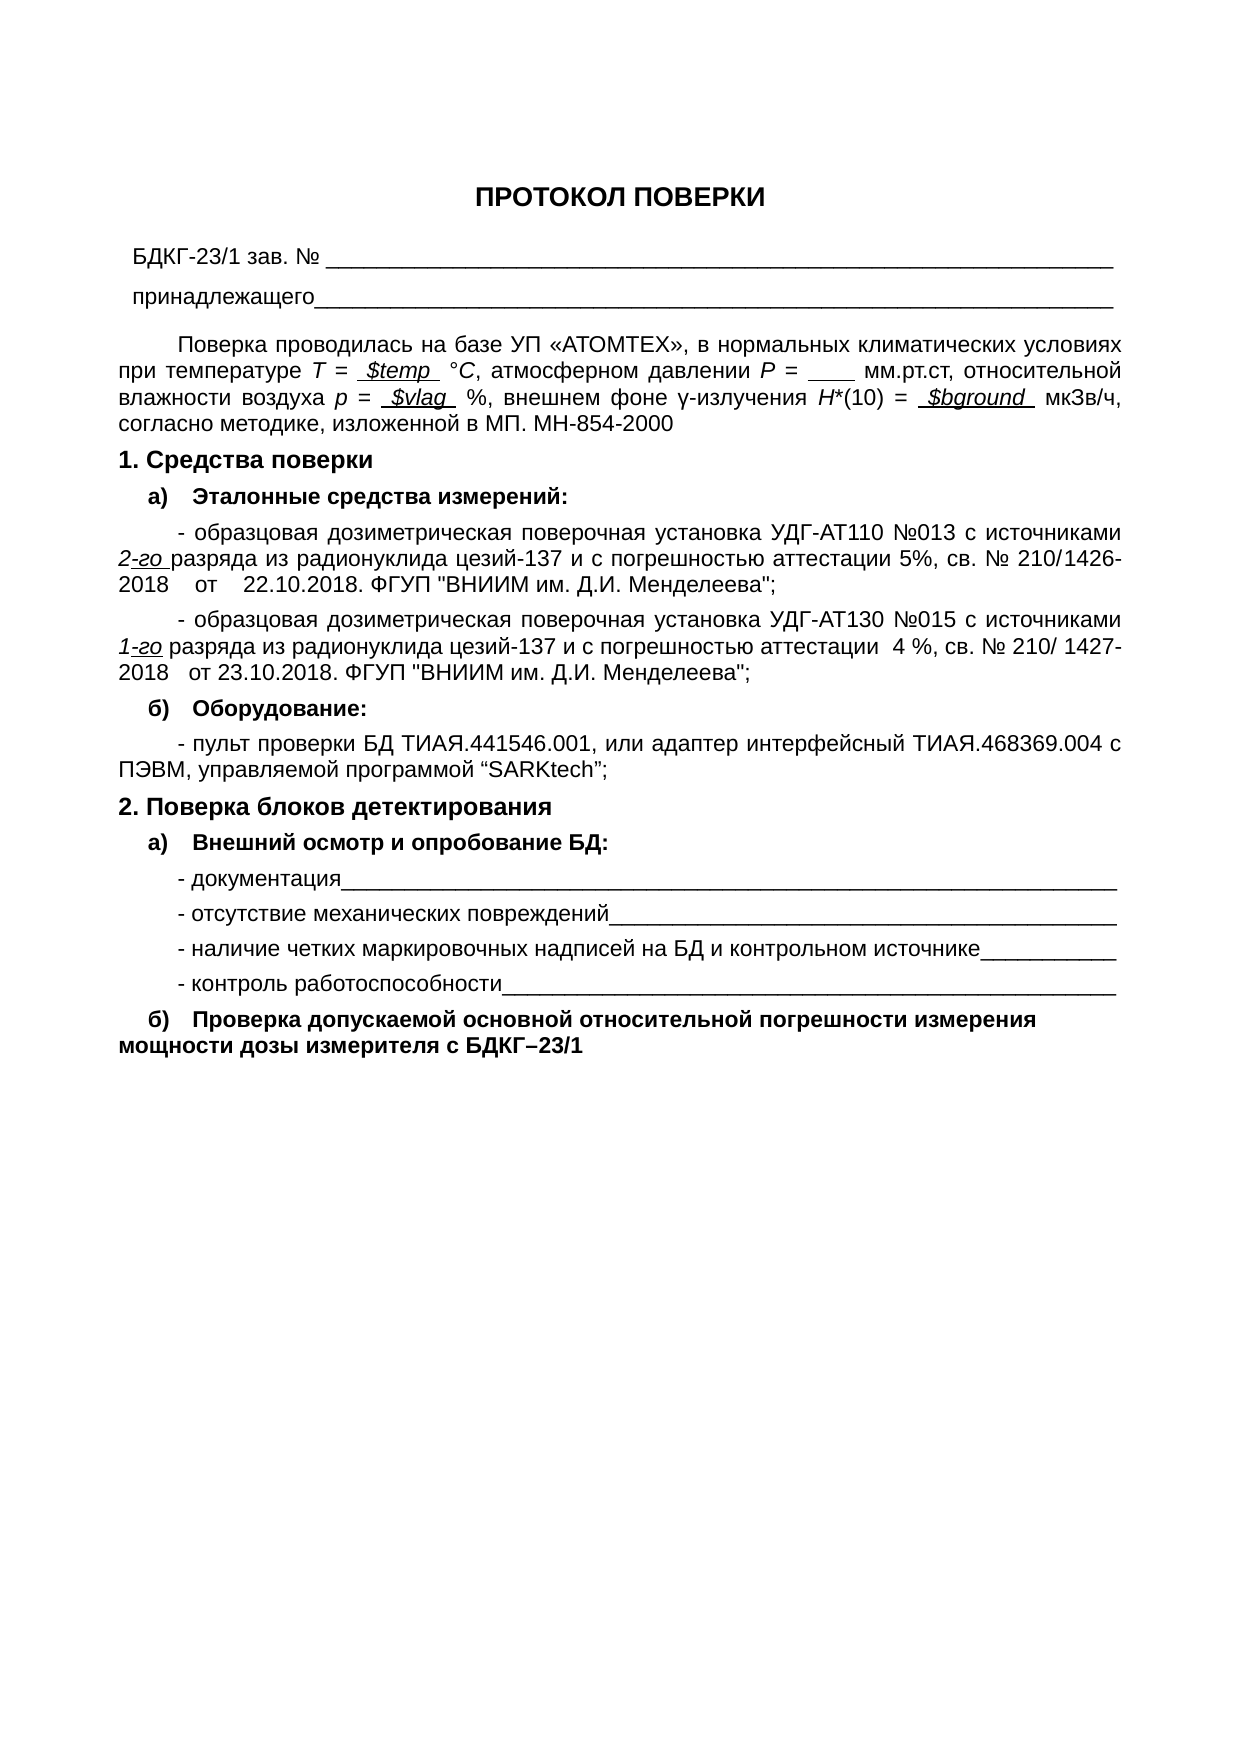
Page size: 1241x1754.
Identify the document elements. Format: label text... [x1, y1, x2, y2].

text - образцовая дозиметрическая поверочная установка УДГ-АТ110 №013 с источниками 2-го разряда из радионуклида цезий-137 и с погрешностью аттестации 5%, св. № 210/1426-2018 от 22.10.2018. ФГУП "ВНИИМ им. Д.И. Менделеева"; [118, 518, 1122, 597]
text - контроль работоспособности [118, 970, 1122, 997]
text б) Оборудование: [118, 694, 1122, 721]
text - образцовая дозиметрическая поверочная установка УДГ-АТ130 №015 с источниками 1-го разряда из радионуклида цезий-137 и с погрешностью аттестации 4 %, св. № 210/ 1427-2018 от 23.10.2018. ФГУП "ВНИИМ им. Д.И. Менделеева"; [118, 606, 1122, 686]
text ПРОТОКОЛ ПОВЕРКИ [118, 181, 1122, 212]
text БДКГ-23/1 зав. № [132, 243, 1122, 269]
text - пульт проверки БД ТИАЯ.441546.001, или адаптер интерфейсный ТИАЯ.468369.004 с ПЭВМ, управляемой программой “SARKtech”; [118, 730, 1122, 782]
text 1. Средства поверки [118, 445, 1122, 474]
text Поверка проводилась на базе УП «АТОМТЕХ», в нормальных климатических условиях при температуре Т = $temp °С, атмосферном давлении Р = мм.рт.ст, относительной влажности воздуха р = $vlag %, внешнем фоне γ-излучения H*(10) = $bground мкЗв/ч, согласно методике, изложенной в МП. МН-854-2000 [118, 331, 1122, 436]
text а) Внешний осмотр и опробование БД: [118, 829, 1122, 856]
text - наличие четких маркировочных надписей на БД и контрольном источнике [118, 935, 1122, 961]
text принадлежащего [132, 283, 1122, 309]
text б) Проверка допускаемой основной относительной погрешности измерения мощности дозы измерителя с БДКГ–23/1 [118, 1006, 1122, 1058]
text - отсутствие механических повреждений [118, 900, 1122, 926]
text 2. Поверка блоков детектирования [118, 791, 1122, 820]
text а) Эталонные средства измерений: [118, 483, 1122, 509]
text - документация [118, 864, 1122, 891]
